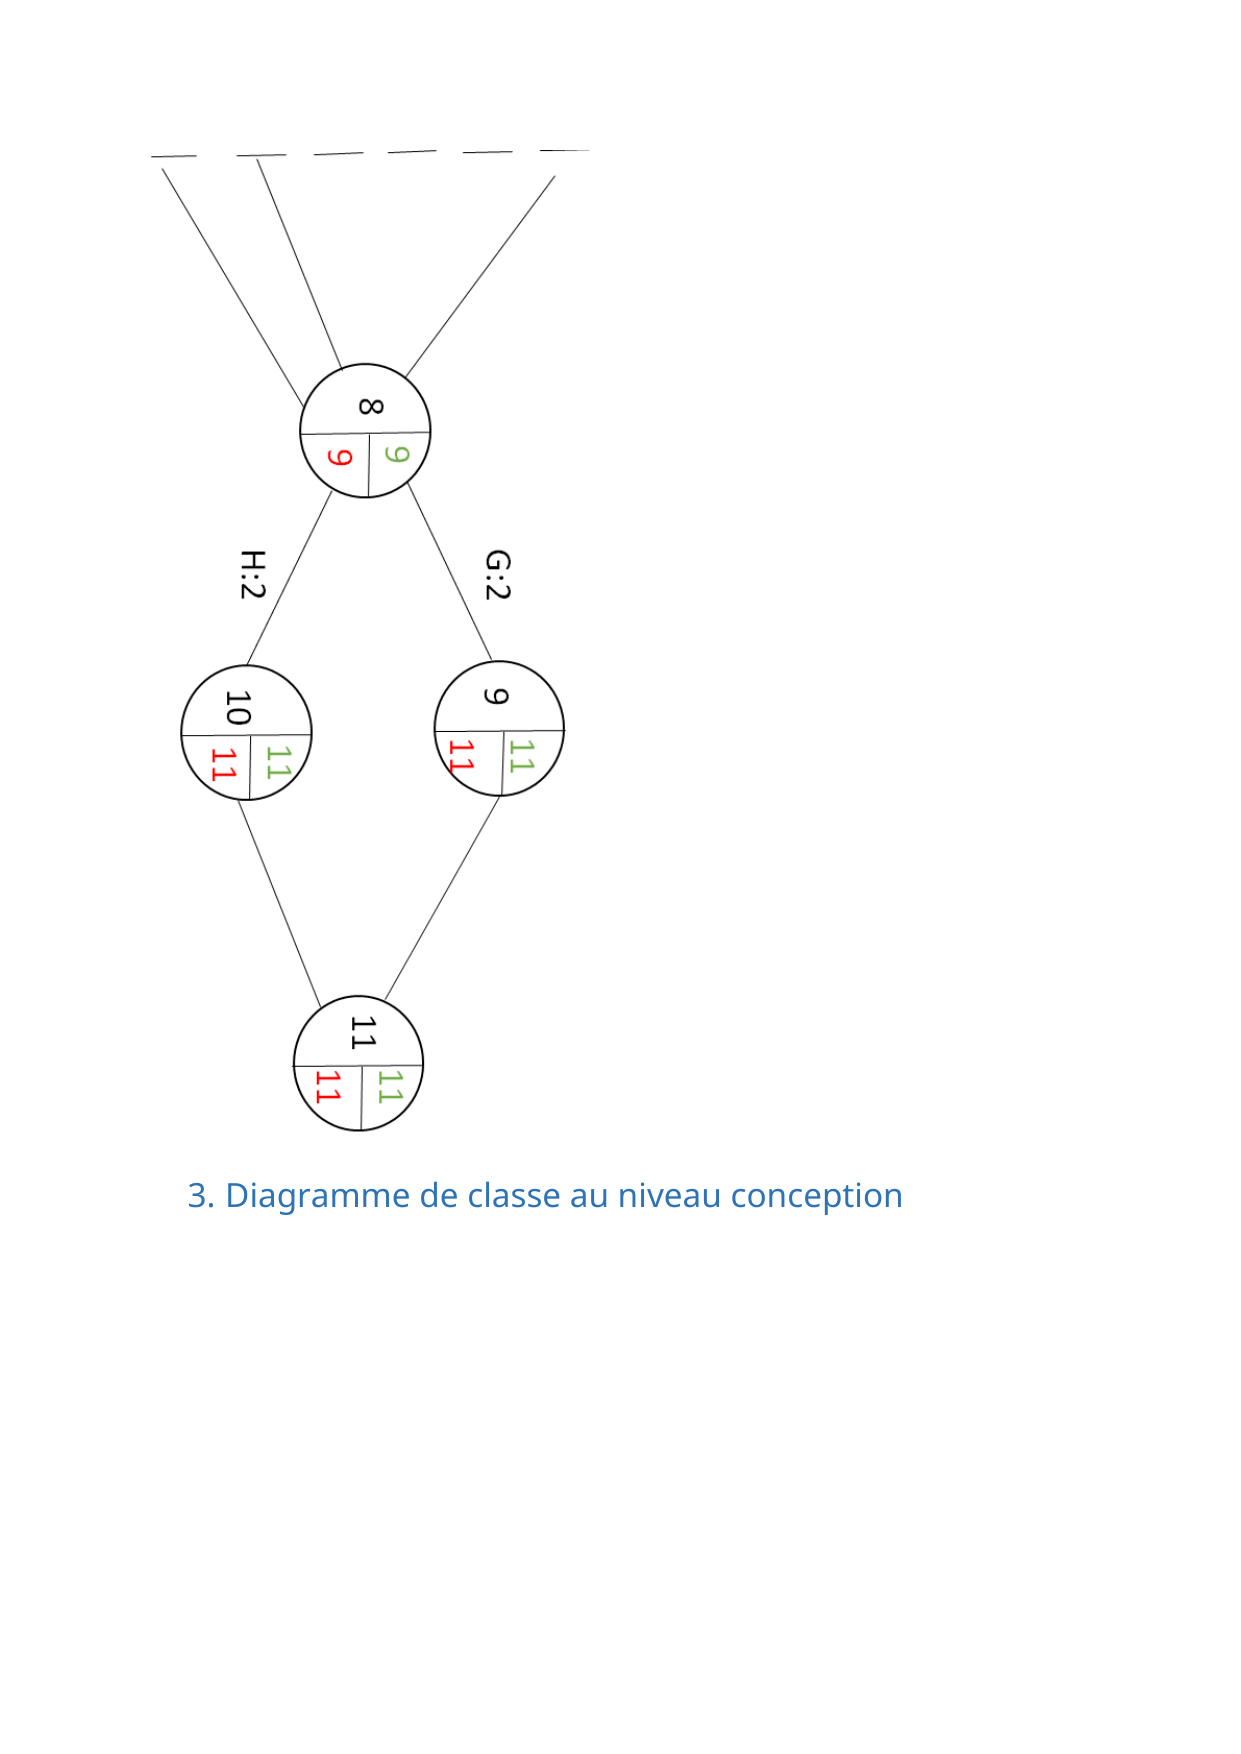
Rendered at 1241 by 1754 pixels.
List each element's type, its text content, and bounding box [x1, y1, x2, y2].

picture [150, 150, 592, 1144]
subtitle Diagramme de classe au niveau conception [187, 1171, 1090, 1217]
